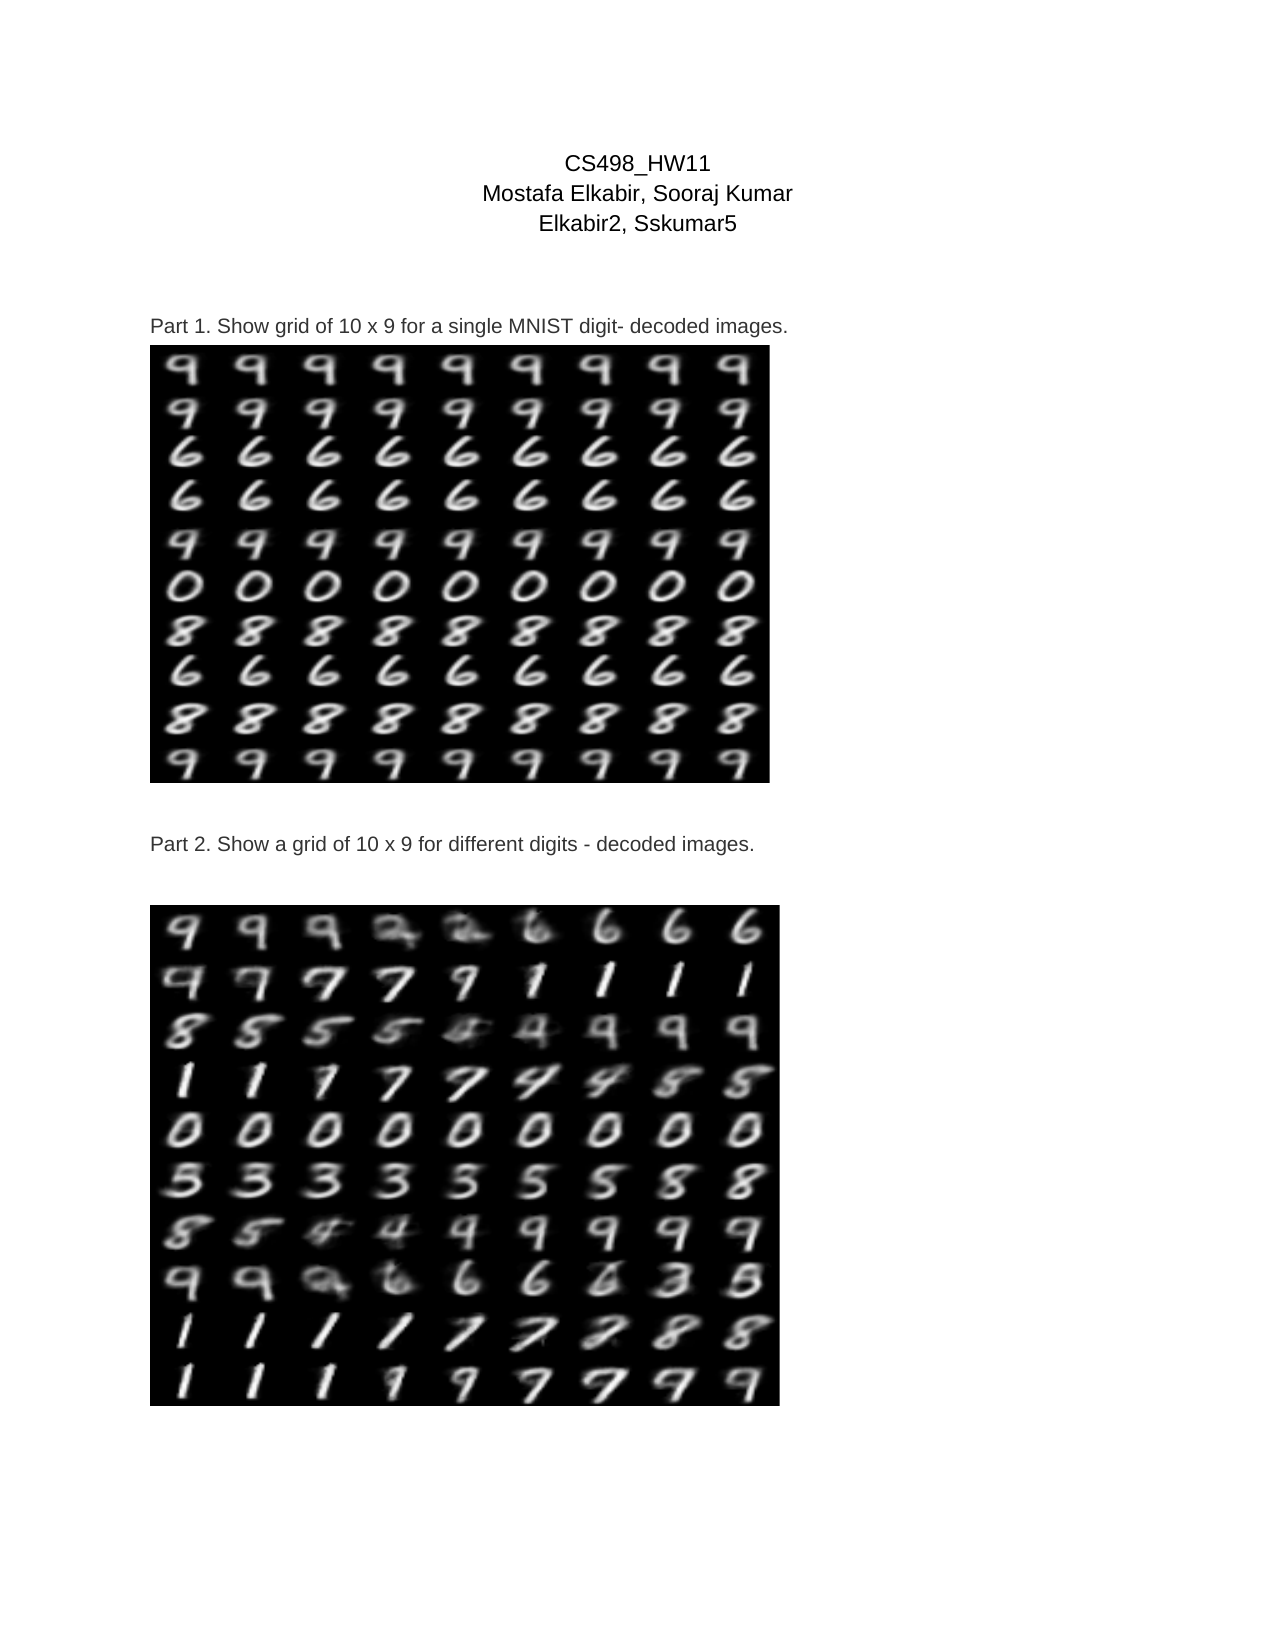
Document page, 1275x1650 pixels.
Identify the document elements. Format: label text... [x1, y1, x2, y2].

text Elkabir2, Sskumar5 [150, 210, 1125, 237]
picture [150, 905, 780, 1406]
text Mostafa Elkabir, Sooraj Kumar [150, 180, 1125, 207]
text Part 1. Show grid of 10 x 9 for a single MNIST digit- decoded images. [150, 313, 1125, 783]
text CS498_HW11 [150, 150, 1125, 176]
text Part 2. Show a grid of 10 x 9 for different digits - decoded images. [150, 832, 1125, 856]
picture [150, 345, 770, 783]
